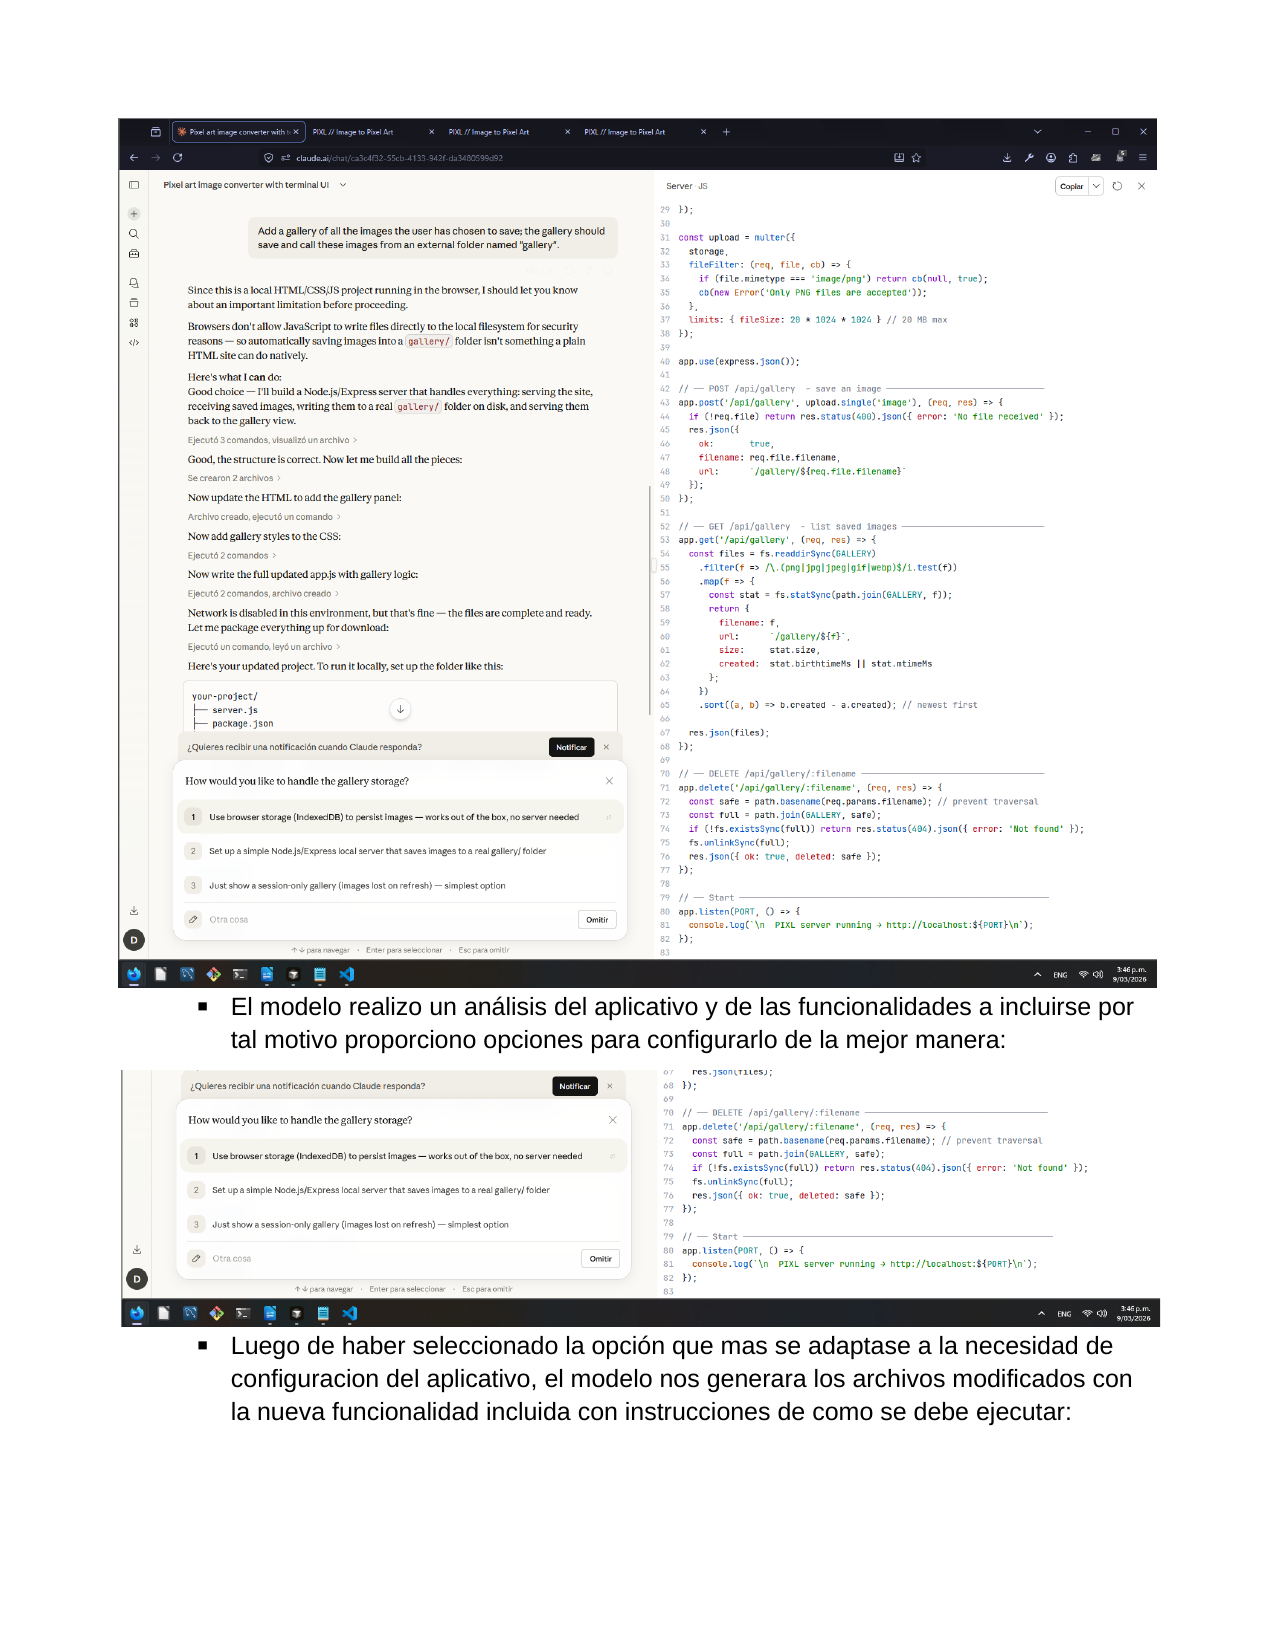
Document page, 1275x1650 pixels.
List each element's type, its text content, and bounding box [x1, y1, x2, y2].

list Luego de haber seleccionado la opción que mas se adaptase a la necesidad de configuracion del aplicativo, el modelo nos generara los archivos modificados con la nueva funcionalidad incluida con instrucciones de como se debe ejecutar: [193, 1058, 1157, 1426]
picture [118, 118, 1157, 988]
list El modelo realizo un análisis del aplicativo y de las funcionalidades a incluirse por tal motivo proporciono opciones para configurarlo de la mejor manera: [193, 988, 1157, 1053]
